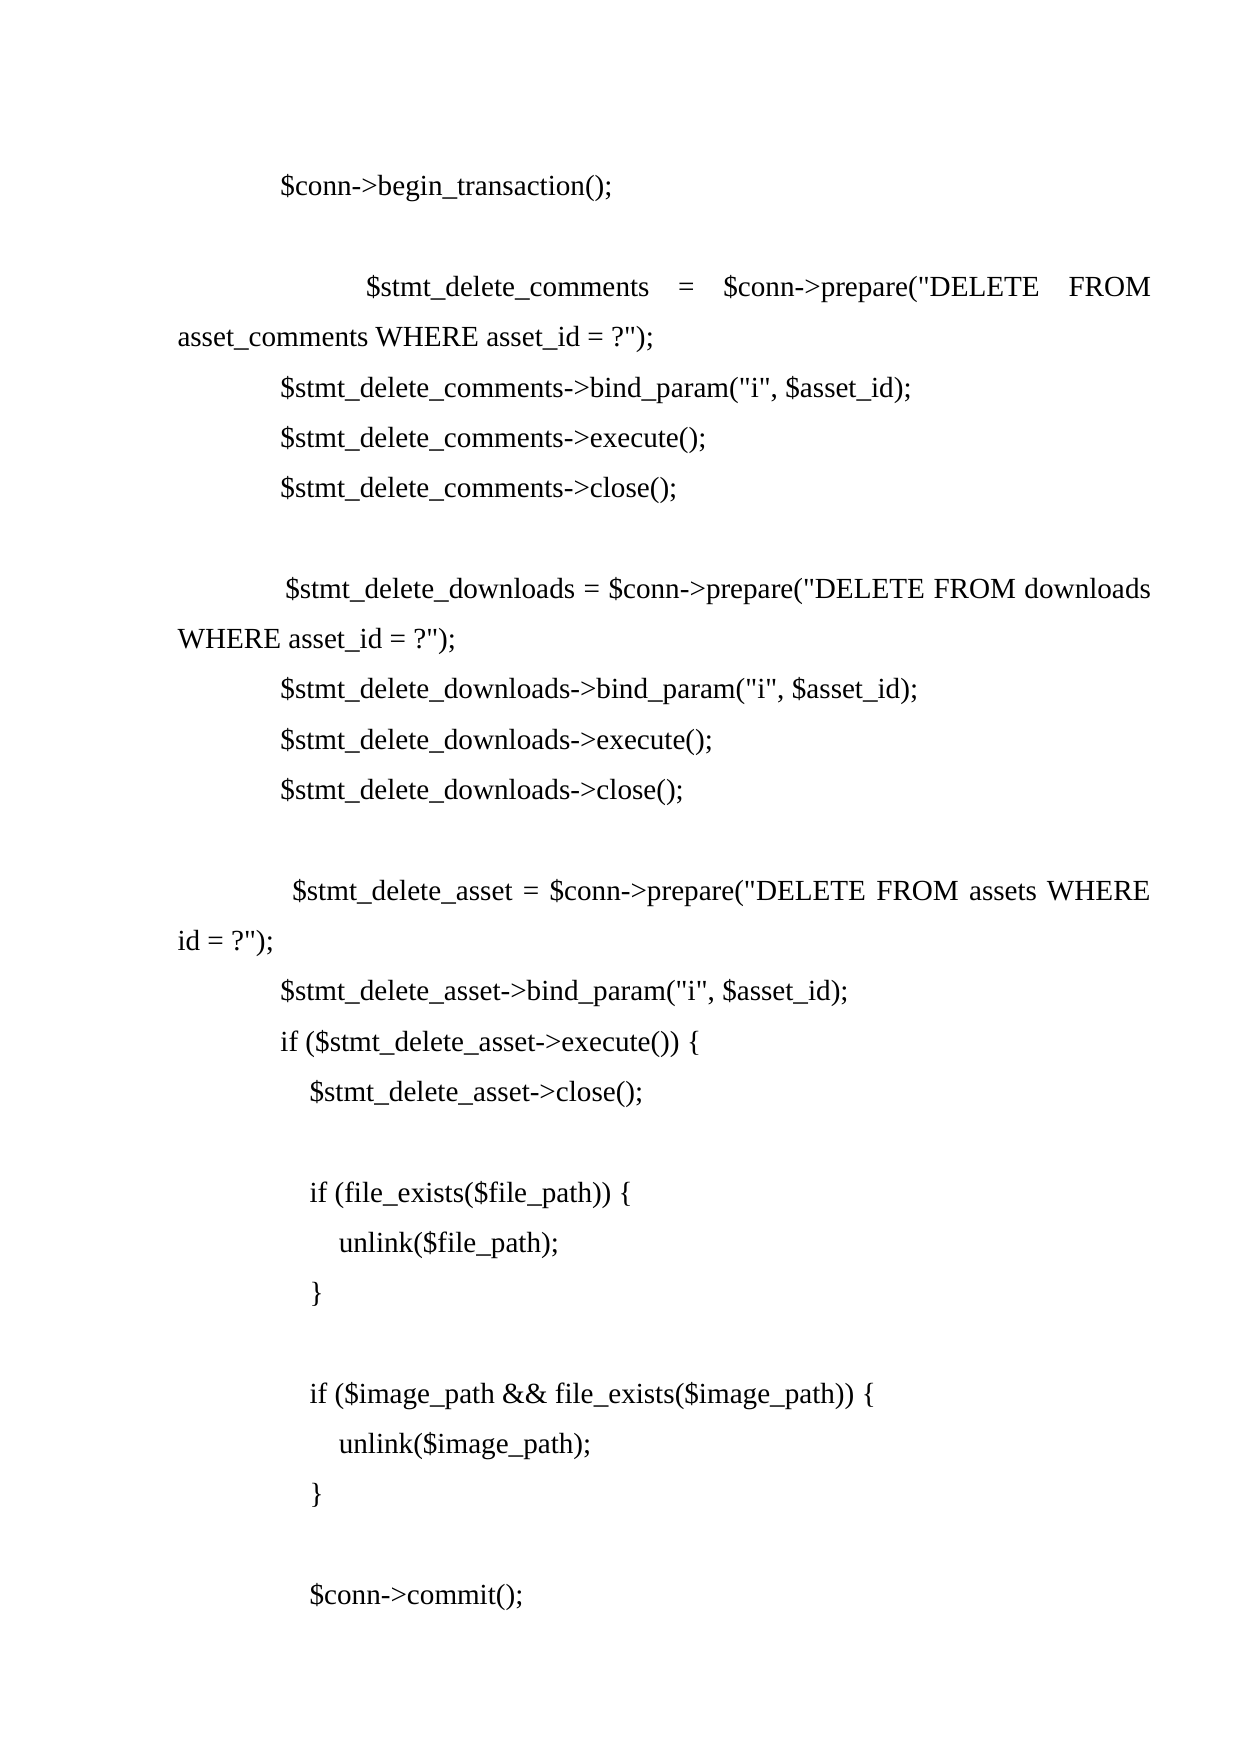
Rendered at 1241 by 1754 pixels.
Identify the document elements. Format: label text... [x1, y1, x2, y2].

text $stmt_delete_asset->bind_param("i", $asset_id); [177, 973, 1152, 1007]
text $stmt_delete_downloads->execute(); [177, 722, 1152, 755]
text $stmt_delete_comments->close(); [177, 470, 1152, 504]
text if ($image_path && file_exists($image_path)) { [177, 1376, 1152, 1409]
text $stmt_delete_comments->bind_param("i", $asset_id); [177, 370, 1152, 403]
text $conn->begin_transaction(); [177, 168, 1152, 202]
text unlink($file_path); [177, 1225, 1152, 1258]
text $stmt_delete_comments = $conn->prepare("DELETE FROM asset_comments WHERE asset_id = ?"); [177, 269, 1152, 353]
text $stmt_delete_asset = $conn->prepare("DELETE FROM assets WHERE id = ?"); [177, 873, 1152, 957]
text $stmt_delete_asset->close(); [177, 1074, 1152, 1108]
text $stmt_delete_downloads->close(); [177, 772, 1152, 806]
text $stmt_delete_downloads = $conn->prepare("DELETE FROM downloads WHERE asset_id = ?"); [177, 571, 1152, 655]
text $stmt_delete_comments->execute(); [177, 420, 1152, 453]
text $stmt_delete_downloads->bind_param("i", $asset_id); [177, 672, 1152, 705]
text if (file_exists($file_path)) { [177, 1175, 1152, 1208]
text if ($stmt_delete_asset->execute()) { [177, 1024, 1152, 1057]
text $conn->commit(); [177, 1577, 1152, 1611]
text } [177, 1477, 1152, 1510]
text unlink($image_path); [177, 1426, 1152, 1460]
text } [177, 1275, 1152, 1309]
